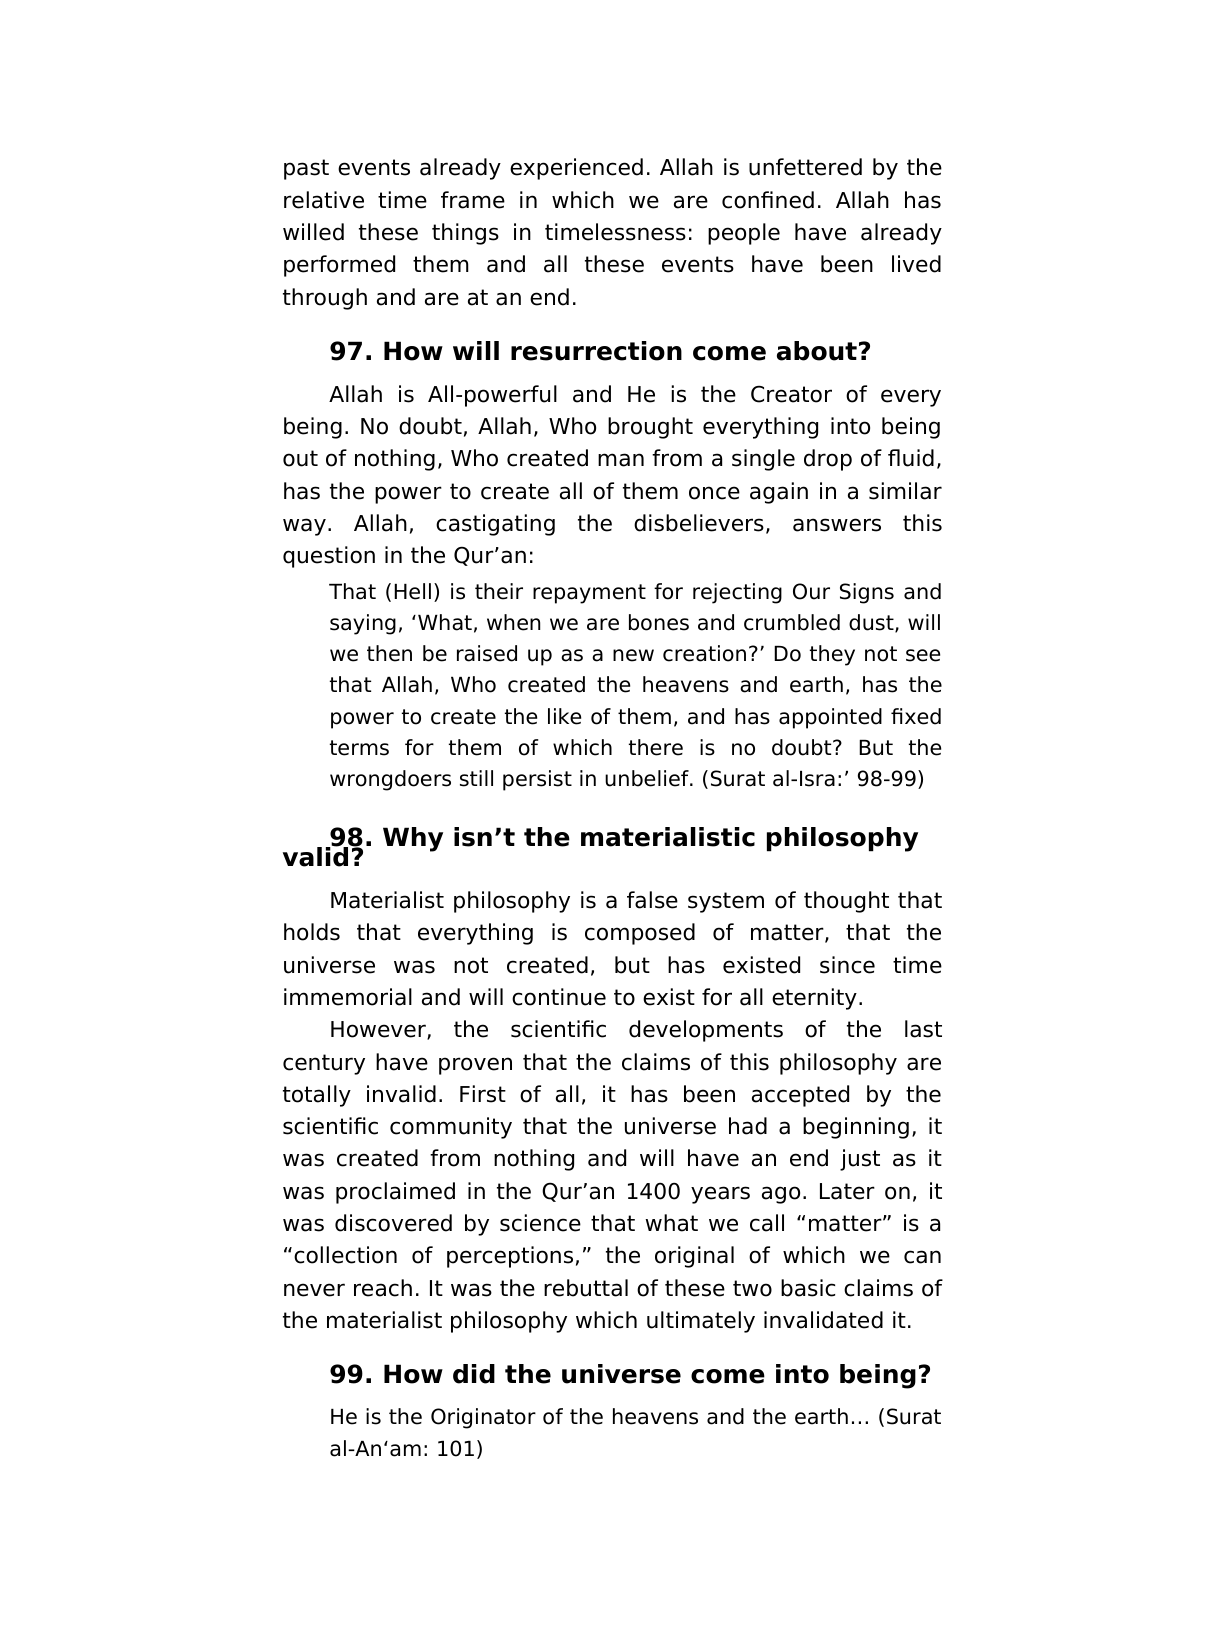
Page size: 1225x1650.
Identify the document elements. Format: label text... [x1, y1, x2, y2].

text Materialist philosophy is a false system of thought that holds that everything is composed of matter, that the universe was not created, but has existed since time immemorial and will continue to exist for all eternity. [282, 883, 943, 1012]
text 98. Why isn’t the materialistic philosophy valid? [282, 829, 943, 871]
text past events already experienced. Allah is unfettered by the relative time frame in which we are confined. Allah has willed these things in timelessness: people have already performed them and all these events have been lived through and are at an end. [282, 150, 943, 311]
text 99. How did the universe come into being? [282, 1367, 943, 1388]
text He is the Originator of the heavens and the earth… (Surat al-An‘am: 101) [329, 1400, 943, 1462]
text That (Hell) is their repayment for rejecting Our Signs and saying, ‘What, when we are bones and crumbled dust, will we then be raised up as a new creation?’ Do they not see that Allah, Who created the heavens and earth, has the power to create the like of them, and has appointed fixed terms for them of which there is no doubt? But the wrongdoers still persist in unbelief. (Surat al-Isra:’ 98-99) [329, 574, 943, 793]
text Allah is All-powerful and He is the Creator of every being. No doubt, Allah, Who brought everything into being out of nothing, Who created man from a single drop of fluid, has the power to create all of them once again in a similar way. Allah, castigating the disbelievers, answers this question in the Qur’an: [282, 376, 943, 570]
text 97. How will resurrection come about? [282, 344, 943, 364]
text However, the scientific developments of the last century have proven that the claims of this philosophy are totally invalid. First of all, it has been accepted by the scientific community that the universe had a beginning, it was created from nothing and will have an end just as it was proclaimed in the Qur’an 1400 years ago. Later on, it was discovered by science that what we call “matter” is a “collection of perceptions,” the original of which we can never reach. It was the rebuttal of these two basic claims of the materialist philosophy which ultimately invalidated it. [282, 1012, 943, 1335]
